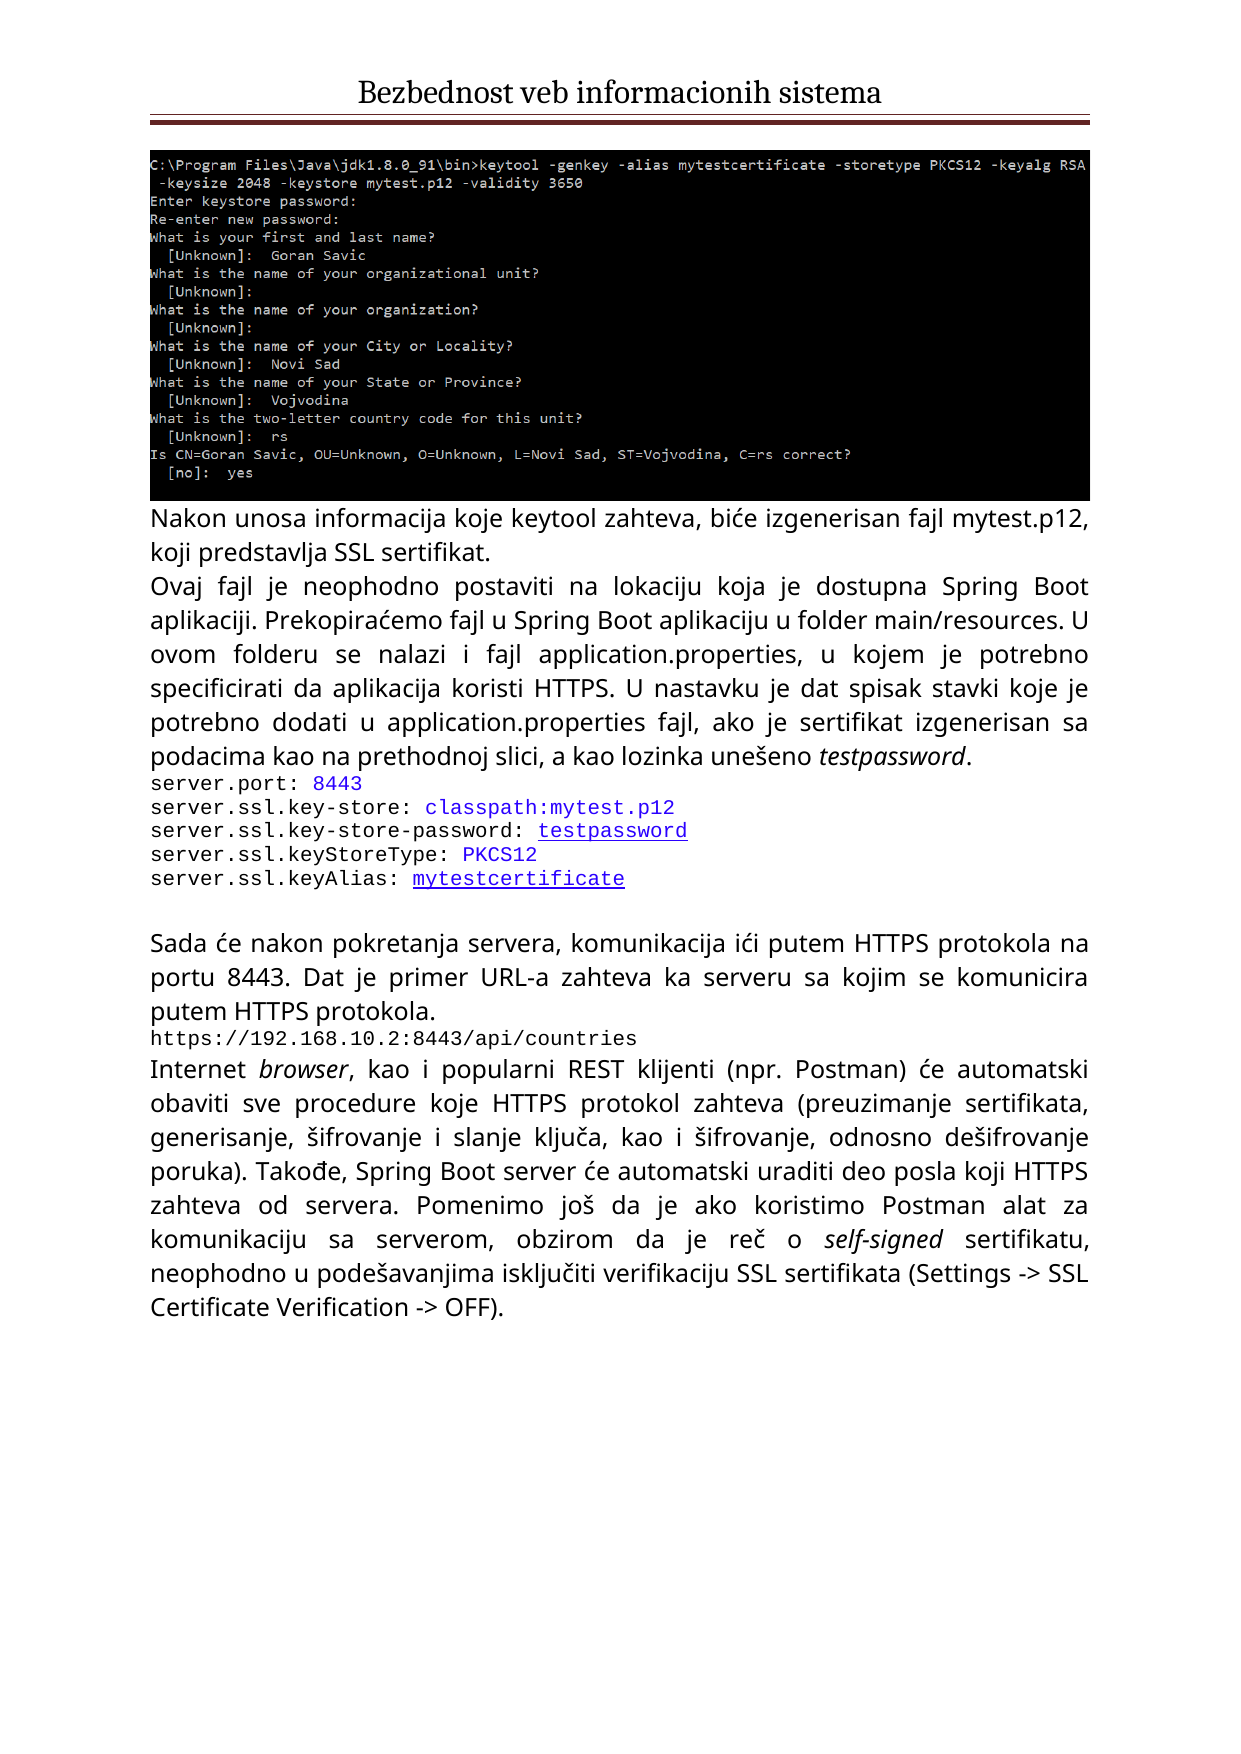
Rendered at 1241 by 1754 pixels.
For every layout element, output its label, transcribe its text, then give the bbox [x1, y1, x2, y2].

text server.ssl.key-store: classpath:mytest.p12 [150, 797, 1090, 820]
picture [150, 150, 1091, 501]
text server.ssl.keyAlias: mytestcertificate [150, 868, 1090, 891]
text Nakon unosa informacija koje keytool zahteva, biće izgenerisan fajl mytest.p12, koji predstavlja SSL sertifikat. [150, 501, 1090, 569]
text Sada će nakon pokretanja servera, komunikacija ići putem HTTPS protokola na portu 8443. Dat je primer URL-a zahteva ka serveru sa kojim se komunicira putem HTTPS protokola. [150, 925, 1090, 1028]
text server.port: 8443 [150, 773, 1090, 797]
text server.ssl.key-store-password: testpassword [150, 820, 1090, 844]
text Internet browser, kao i popularni REST klijenti (npr. Postman) će automatski obaviti sve procedure koje HTTPS protokol zahteva (preuzimanje sertifikata, generisanje, šifrovanje i slanje ključa, kao i šifrovanje, odnosno dešifrovanje poruka). Takođe, Spring Boot server će automatski uraditi deo posla koji HTTPS zahteva od servera. Pomenimo još da je ako koristimo Postman alat za komunikaciju sa serverom, obzirom da je reč o self-signed sertifikatu, neophodno u podešavanjima isključiti verifikaciju SSL sertifikata (Settings -> SSL Certificate Verification -> OFF). [150, 1051, 1090, 1324]
text server.ssl.keyStoreType: PKCS12 [150, 844, 1090, 868]
text Ovaj fajl je neophodno postaviti na lokaciju koja je dostupna Spring Boot aplikaciji. Prekopiraćemo fajl u Spring Boot aplikaciju u folder main/resources. U ovom folderu se nalazi i fajl application.properties, u kojem je potrebno specificirati da aplikacija koristi HTTPS. U nastavku je dat spisak stavki koje je potrebno dodati u application.properties fajl, ako je sertifikat izgenerisan sa podacima kao na prethodnoj slici, a kao lozinka unešeno testpassword. [150, 569, 1090, 773]
text https://192.168.10.2:8443/api/countries [150, 1028, 1090, 1051]
